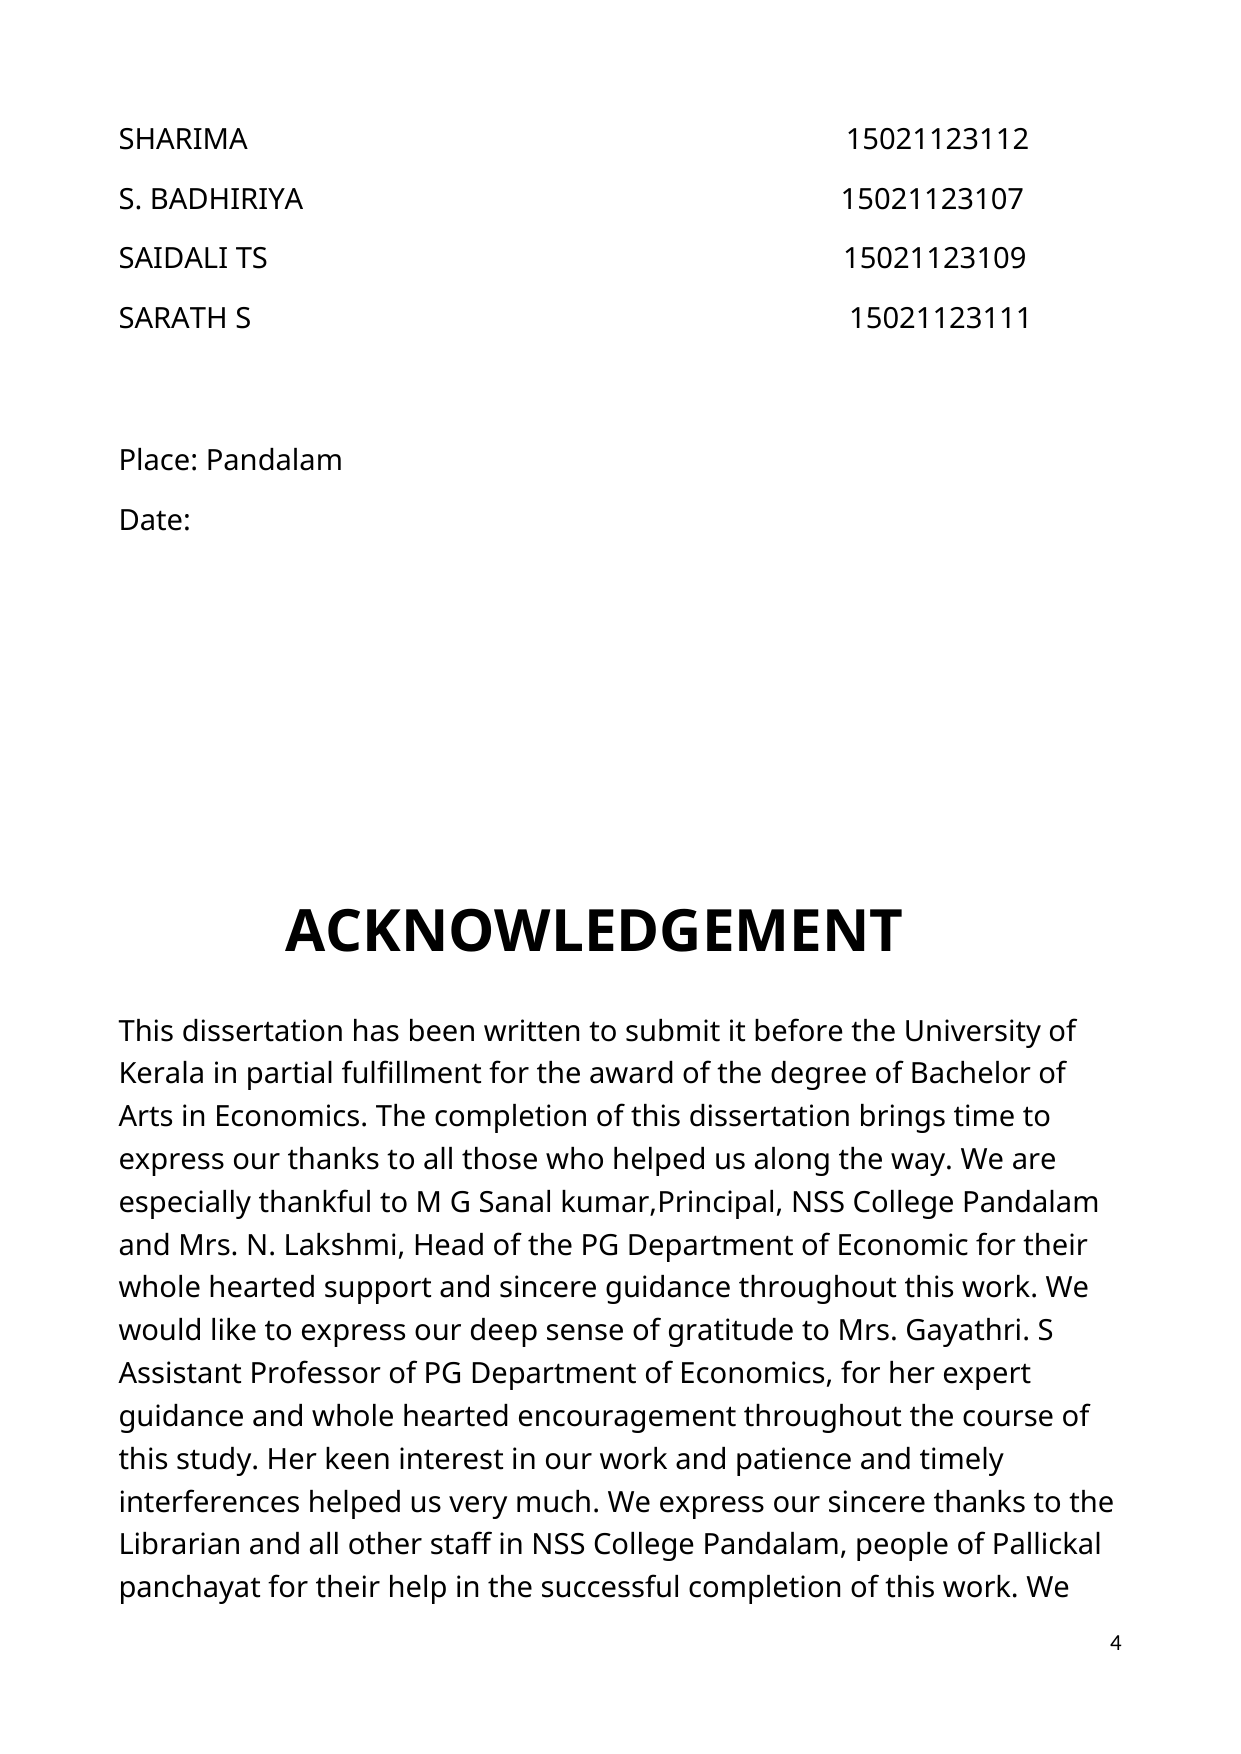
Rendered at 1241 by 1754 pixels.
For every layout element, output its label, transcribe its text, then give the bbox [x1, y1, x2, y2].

text Place: Pandalam [118, 439, 1122, 479]
text Date: [118, 499, 1122, 538]
text SARATH S 15021123111 [118, 297, 1122, 337]
title ACKNOWLEDGEMENT [118, 889, 1122, 968]
text SAIDALI TS 15021123109 [118, 238, 1122, 277]
text This dissertation has been written to submit it before the University of Kerala in partial fulfillment for the award of the degree of Bachelor of Arts in Economics. The completion of this dissertation brings time to express our thanks to all those who helped us along the way. We are especially thankful to M G Sanal kumar,Principal, NSS College Pandalam and Mrs. N. Lakshmi, Head of the PG Department of Economic for their whole hearted support and sincere guidance throughout this work. We would like to express our deep sense of gratitude to Mrs. Gayathri. S Assistant Professor of PG Department of Economics, for her expert guidance and whole hearted encouragement throughout the course of this study. Her keen interest in our work and patience and timely interferences helped us very much. We express our sincere thanks to the Librarian and all other staff in NSS College Pandalam, people of Pallickal panchayat for their help in the successful completion of this work. We [118, 1010, 1122, 1606]
text SHARIMA 15021123112 [118, 119, 1122, 158]
text S. BADHIRIYA 15021123107 [118, 178, 1122, 218]
